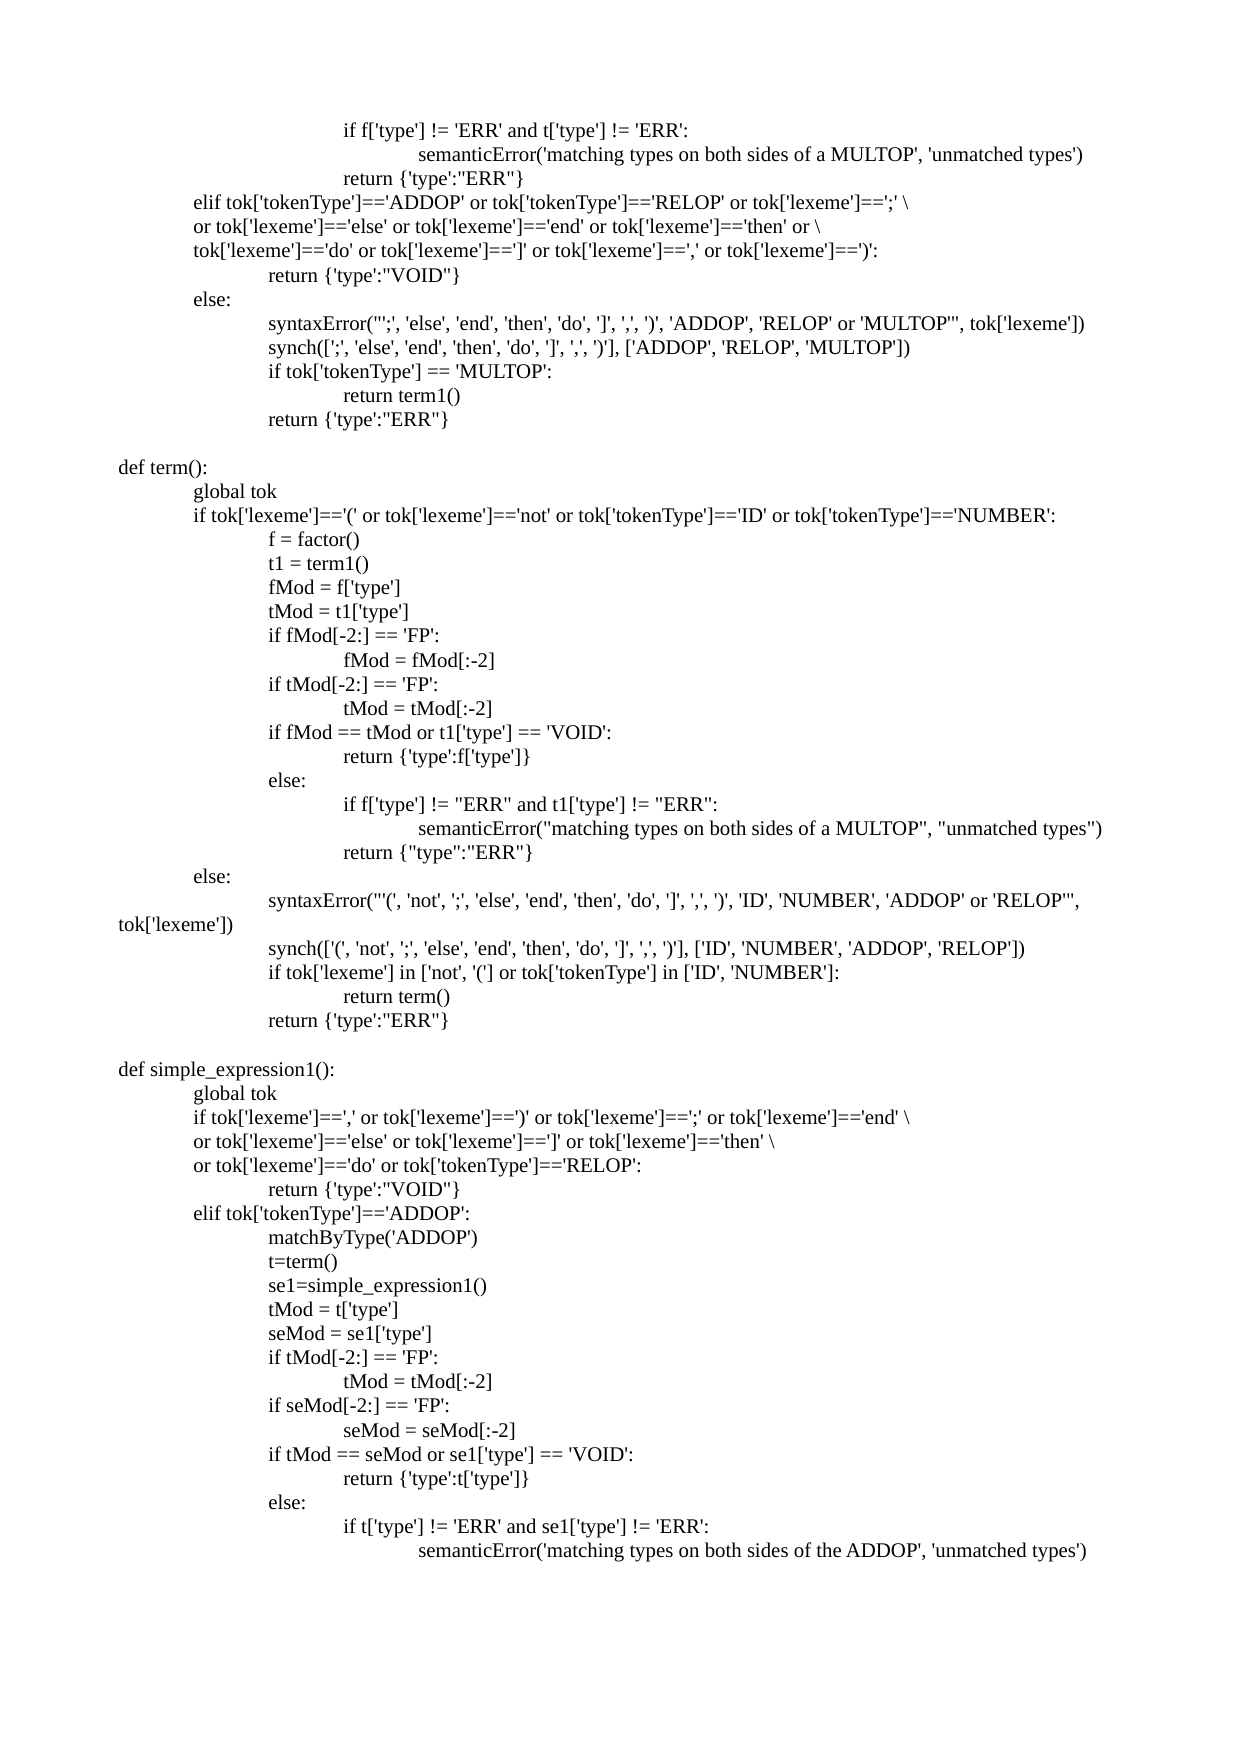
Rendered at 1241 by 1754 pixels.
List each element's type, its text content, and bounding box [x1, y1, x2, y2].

text tMod = tMod[:-2] [118, 696, 1122, 720]
text return {'type':"ERR"} [118, 1008, 1122, 1032]
text or tok['lexeme']=='do' or tok['tokenType']=='RELOP': [118, 1153, 1122, 1177]
text syntaxError("'(', 'not', ';', 'else', 'end', 'then', 'do', ']', ',', ')', 'ID', 'NUMBER', 'ADDOP' or 'RELOP'", tok['lexeme']) [118, 888, 1122, 936]
text semanticError("matching types on both sides of a MULTOP", "unmatched types") [118, 816, 1122, 840]
text def simple_expression1(): [118, 1057, 1122, 1081]
text seMod = se1['type'] [118, 1321, 1122, 1345]
text else: [118, 768, 1122, 792]
text return {'type':"VOID"} [118, 262, 1122, 287]
text if t['type'] != 'ERR' and se1['type'] != 'ERR': [118, 1514, 1122, 1538]
text tok['lexeme']=='do' or tok['lexeme']==']' or tok['lexeme']==',' or tok['lexeme']==')': [118, 238, 1122, 262]
text if fMod == tMod or t1['type'] == 'VOID': [118, 720, 1122, 744]
text if seMod[-2:] == 'FP': [118, 1393, 1122, 1417]
text if fMod[-2:] == 'FP': [118, 623, 1122, 647]
text if tok['tokenType'] == 'MULTOP': [118, 359, 1122, 383]
text fMod = f['type'] [118, 575, 1122, 599]
text se1=simple_expression1() [118, 1273, 1122, 1297]
text global tok [118, 479, 1122, 503]
text tMod = t['type'] [118, 1297, 1122, 1321]
text if tok['lexeme']==',' or tok['lexeme']==')' or tok['lexeme']==';' or tok['lexeme']=='end' \ [118, 1105, 1122, 1129]
text if tMod[-2:] == 'FP': [118, 1345, 1122, 1369]
text else: [118, 287, 1122, 311]
text seMod = seMod[:-2] [118, 1417, 1122, 1442]
text return {'type':f['type']} [118, 744, 1122, 768]
text return term1() [118, 383, 1122, 407]
text tMod = t1['type'] [118, 599, 1122, 623]
text def term(): [118, 455, 1122, 479]
text synch(['(', 'not', ';', 'else', 'end', 'then', 'do', ']', ',', ')'], ['ID', 'NUMBER', 'ADDOP', 'RELOP']) [118, 936, 1122, 960]
text if tMod[-2:] == 'FP': [118, 672, 1122, 696]
text return {'type':"ERR"} [118, 166, 1122, 190]
text synch([';', 'else', 'end', 'then', 'do', ']', ',', ')'], ['ADDOP', 'RELOP', 'MULTOP']) [118, 335, 1122, 359]
text if tMod == seMod or se1['type'] == 'VOID': [118, 1442, 1122, 1466]
text if tok['lexeme'] in ['not', '('] or tok['tokenType'] in ['ID', 'NUMBER']: [118, 960, 1122, 984]
text semanticError('matching types on both sides of the ADDOP', 'unmatched types') [118, 1538, 1122, 1562]
text semanticError('matching types on both sides of a MULTOP', 'unmatched types') [118, 142, 1122, 166]
text elif tok['tokenType']=='ADDOP': [118, 1201, 1122, 1225]
text return {"type":"ERR"} [118, 840, 1122, 864]
text else: [118, 864, 1122, 888]
text return {'type':"VOID"} [118, 1177, 1122, 1201]
text global tok [118, 1081, 1122, 1105]
text t=term() [118, 1249, 1122, 1273]
text f = factor() [118, 527, 1122, 551]
text if tok['lexeme']=='(' or tok['lexeme']=='not' or tok['tokenType']=='ID' or tok['tokenType']=='NUMBER': [118, 503, 1122, 527]
text return {'type':t['type']} [118, 1466, 1122, 1490]
text if f['type'] != "ERR" and t1['type'] != "ERR": [118, 792, 1122, 816]
text or tok['lexeme']=='else' or tok['lexeme']=='end' or tok['lexeme']=='then' or \ [118, 214, 1122, 238]
text t1 = term1() [118, 551, 1122, 575]
text matchByType('ADDOP') [118, 1225, 1122, 1249]
text else: [118, 1490, 1122, 1514]
text syntaxError("';', 'else', 'end', 'then', 'do', ']', ',', ')', 'ADDOP', 'RELOP' or 'MULTOP'", tok['lexeme']) [118, 311, 1122, 335]
text return term() [118, 984, 1122, 1008]
text or tok['lexeme']=='else' or tok['lexeme']==']' or tok['lexeme']=='then' \ [118, 1129, 1122, 1153]
text fMod = fMod[:-2] [118, 647, 1122, 672]
text if f['type'] != 'ERR' and t['type'] != 'ERR': [118, 118, 1122, 142]
text elif tok['tokenType']=='ADDOP' or tok['tokenType']=='RELOP' or tok['lexeme']==';' \ [118, 190, 1122, 214]
text tMod = tMod[:-2] [118, 1369, 1122, 1393]
text return {'type':"ERR"} [118, 407, 1122, 431]
